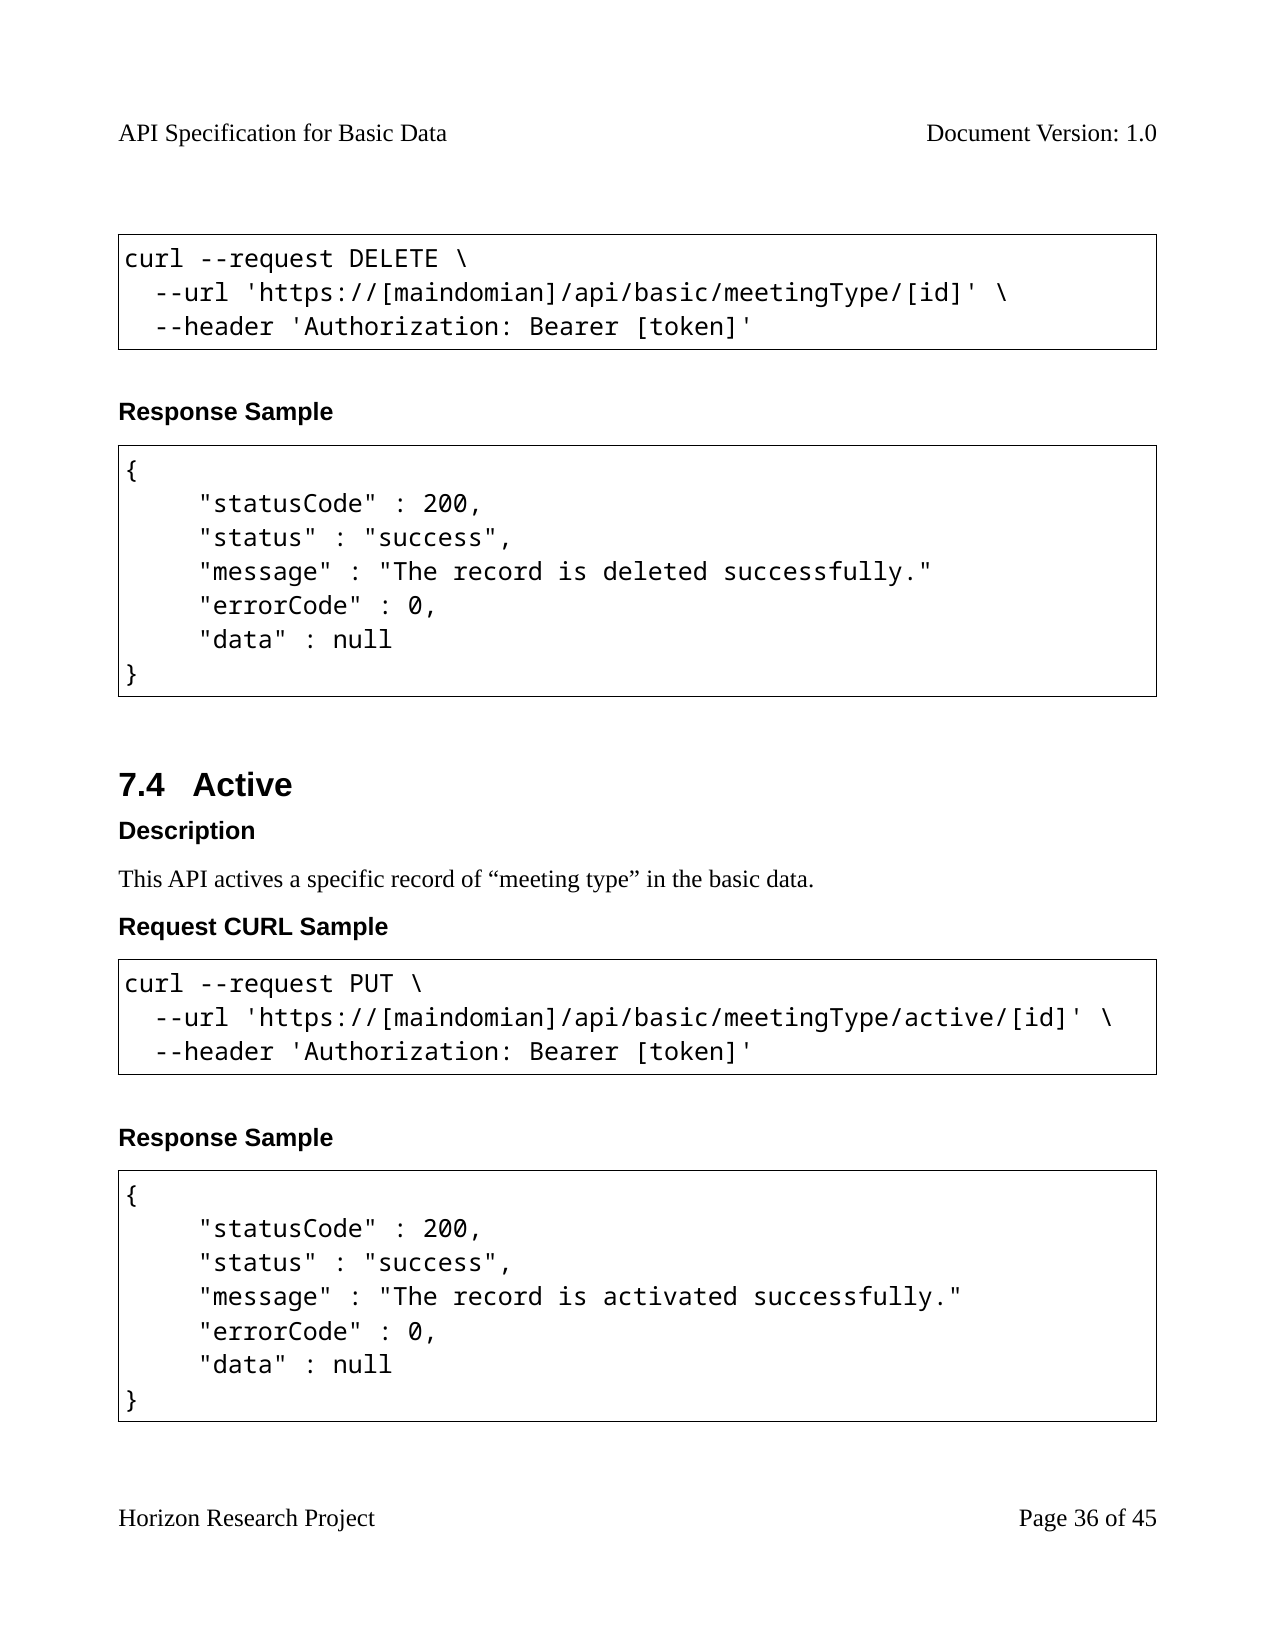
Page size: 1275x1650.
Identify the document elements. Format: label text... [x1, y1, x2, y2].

table_header curl --request PUT \ --url 'https://[maindomian]/api/basic/meetingType/active/[id]' \ --header 'Authorization: Bearer [token]' [119, 960, 1156, 1074]
table_header { "statusCode" : 200, "status" : "success", "message" : "The record is activated successfully." "errorCode" : 0, "data" : null } [119, 1171, 1156, 1421]
text This API actives a specific record of “meeting type” in the basic data. [118, 864, 1157, 893]
text Description [118, 816, 1157, 845]
subtitle Active [118, 765, 1157, 804]
text Response Sample [118, 1122, 1157, 1151]
text Request CURL Sample [118, 912, 1157, 940]
table_header { "statusCode" : 200, "status" : "success", "message" : "The record is deleted successfully." "errorCode" : 0, "data" : null } [119, 446, 1156, 696]
table_header curl --request DELETE \ --url 'https://[maindomian]/api/basic/meetingType/[id]' \ --header 'Authorization: Bearer [token]' [119, 235, 1156, 348]
text Response Sample [118, 397, 1157, 426]
